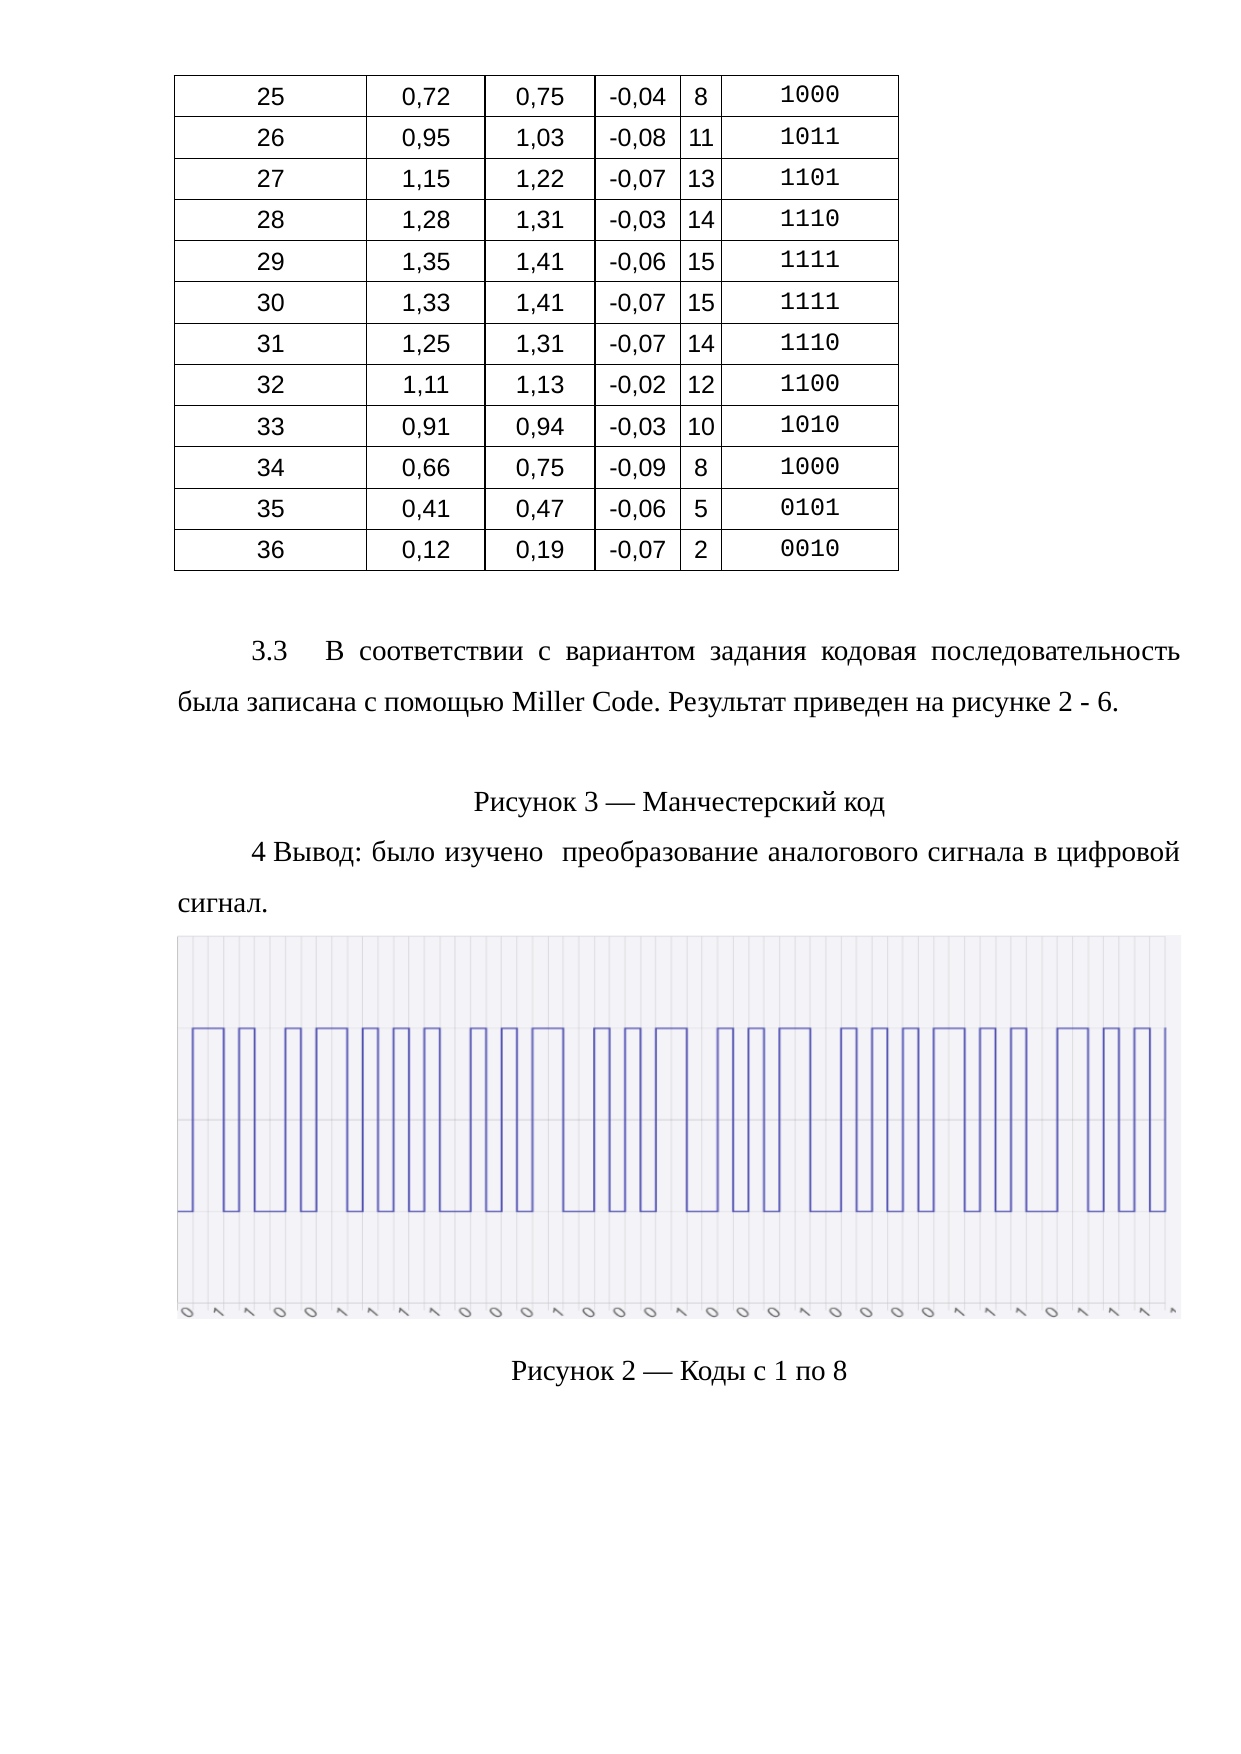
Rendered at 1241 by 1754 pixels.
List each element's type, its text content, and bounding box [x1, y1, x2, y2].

table_cell 0,66 [367, 447, 484, 487]
table_cell 35 [175, 489, 366, 529]
table_cell 0,95 [367, 117, 484, 157]
table_cell 1,22 [486, 159, 594, 199]
table_cell 25 [175, 76, 366, 116]
table_cell 2 [681, 530, 721, 570]
table_cell 36 [175, 530, 366, 570]
table_cell 5 [681, 489, 721, 529]
text Рисунок 3 — Манчестерский код [177, 784, 1181, 818]
table_cell 13 [681, 159, 721, 199]
table_cell 0,75 [486, 76, 594, 116]
table_cell 1,13 [486, 365, 594, 405]
table_cell 0,94 [486, 406, 594, 446]
table_cell 1,31 [486, 200, 594, 240]
table_cell -0,09 [596, 447, 680, 487]
table_cell 1000 [722, 76, 898, 116]
list Вывод: было изучено преобразование аналогового сигнала в цифровой сигнал. [177, 834, 1181, 918]
list В соответствии с вариантом задания кодовая последовательность была записана с помощью Miller Code. Результат приведен на рисунке 2 - 6. [177, 633, 1181, 717]
table_cell 14 [681, 324, 721, 364]
table_cell -0,04 [596, 76, 680, 116]
table_cell 1111 [722, 282, 898, 322]
table_cell 0,91 [367, 406, 484, 446]
table_cell 31 [175, 324, 366, 364]
table_cell 1,33 [367, 282, 484, 322]
table_cell 1,41 [486, 282, 594, 322]
table_cell -0,06 [596, 241, 680, 281]
table_cell -0,07 [596, 159, 680, 199]
table_cell 26 [175, 117, 366, 157]
table_cell 14 [681, 200, 721, 240]
table_cell 1,25 [367, 324, 484, 364]
table_cell 1101 [722, 159, 898, 199]
table_cell 0,47 [486, 489, 594, 529]
table_cell 0,72 [367, 76, 484, 116]
table_cell 1,31 [486, 324, 594, 364]
table_cell 0010 [722, 530, 898, 570]
table_cell 32 [175, 365, 366, 405]
table_cell 1111 [722, 241, 898, 281]
table_cell 0,12 [367, 530, 484, 570]
table_cell 1,03 [486, 117, 594, 157]
table_cell -0,03 [596, 200, 680, 240]
table_cell 33 [175, 406, 366, 446]
table_cell 15 [681, 241, 721, 281]
table_cell 12 [681, 365, 721, 405]
table_cell -0,02 [596, 365, 680, 405]
table_cell 11 [681, 117, 721, 157]
table_cell 1,11 [367, 365, 484, 405]
table_cell -0,06 [596, 489, 680, 529]
table_cell 30 [175, 282, 366, 322]
table_cell 1,35 [367, 241, 484, 281]
table_cell 8 [681, 76, 721, 116]
table_cell 1110 [722, 324, 898, 364]
table_cell 1100 [722, 365, 898, 405]
table_cell 1,41 [486, 241, 594, 281]
table_cell 1,15 [367, 159, 484, 199]
table_cell 15 [681, 282, 721, 322]
table_cell 8 [681, 447, 721, 487]
table_cell 0,41 [367, 489, 484, 529]
table_cell 28 [175, 200, 366, 240]
table_cell 0101 [722, 489, 898, 529]
table_cell -0,08 [596, 117, 680, 157]
table_cell 1,28 [367, 200, 484, 240]
table_cell 10 [681, 406, 721, 446]
table_cell 1110 [722, 200, 898, 240]
table_cell -0,07 [596, 324, 680, 364]
table_cell 1000 [722, 447, 898, 487]
table_cell 0,19 [486, 530, 594, 570]
picture [177, 935, 1182, 1319]
table_cell 34 [175, 447, 366, 487]
table_cell 1011 [722, 117, 898, 157]
table_cell 29 [175, 241, 366, 281]
table_cell -0,03 [596, 406, 680, 446]
table_cell 27 [175, 159, 366, 199]
table_cell 1010 [722, 406, 898, 446]
table_cell 0,75 [486, 447, 594, 487]
table_cell -0,07 [596, 282, 680, 322]
table_cell -0,07 [596, 530, 680, 570]
text Рисунок 2 — Коды с 1 по 8 [177, 1319, 1181, 1386]
